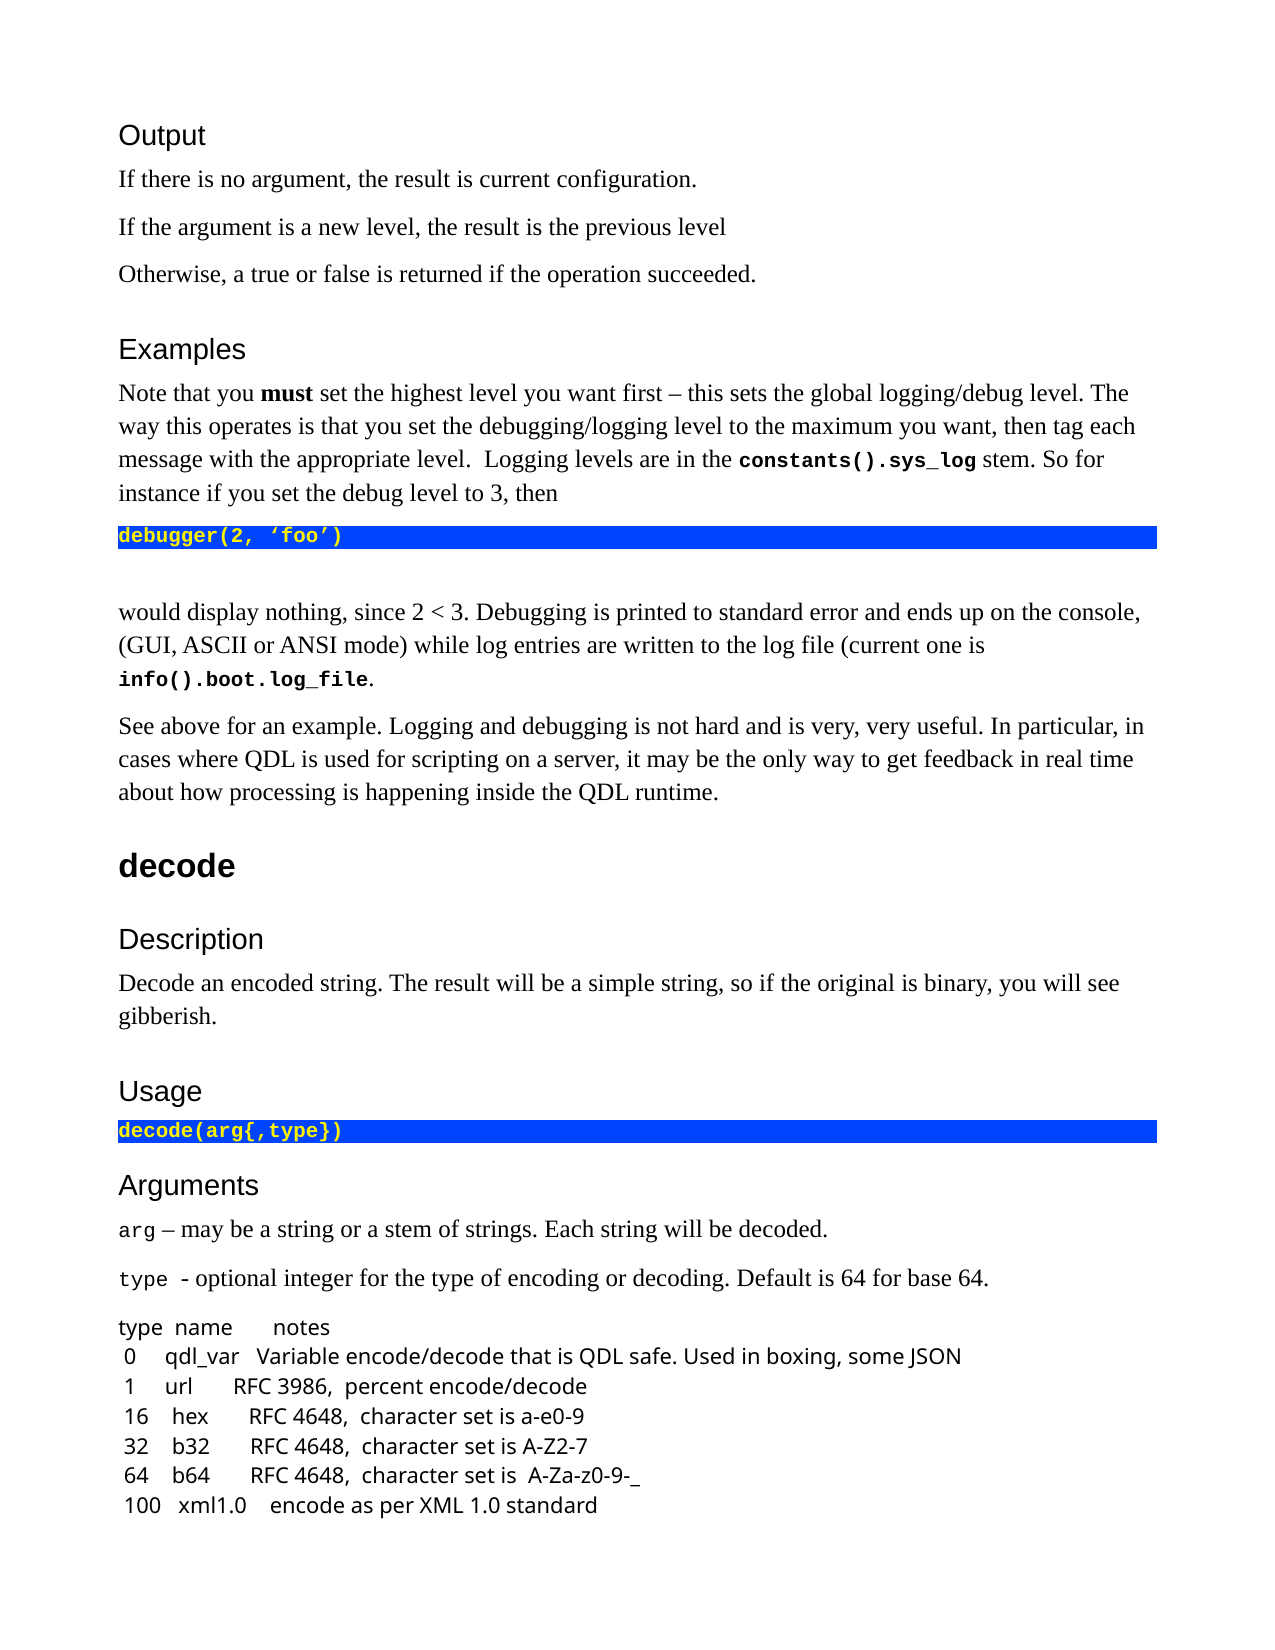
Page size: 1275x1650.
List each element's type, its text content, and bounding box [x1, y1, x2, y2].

subtitle Description [118, 922, 1157, 956]
text type name notes [118, 1311, 1157, 1341]
text decode(arg{,type}) [118, 1120, 1157, 1143]
text If there is no argument, the result is current configuration. [118, 164, 1157, 193]
text 32 b32 RFC 4648, character set is A-Z2-7 [118, 1431, 1157, 1460]
text 0 qdl_var Variable encode/decode that is QDL safe. Used in boxing, some JSON [118, 1341, 1157, 1371]
text If the argument is a new level, the result is the previous level [118, 212, 1157, 241]
text 100 xml1.0 encode as per XML 1.0 standard [118, 1490, 1157, 1520]
text debugger(2, ‘foo’) [118, 526, 1157, 549]
subtitle decode [118, 846, 1157, 884]
text arg – may be a string or a stem of strings. Each string will be decoded. [118, 1214, 1157, 1244]
subtitle Arguments [118, 1168, 1157, 1202]
text Decode an encoded string. The result will be a simple string, so if the original is binary, you will see gibberish. [118, 968, 1157, 1030]
text Note that you must set the highest level you want first – this sets the global logging/debug level. The way this operates is that you set the debugging/logging level to the maximum you want, then tag each message with the appropriate level. Logging levels are in the constants().sys_log stem. So for instance if you set the debug level to 3, then [118, 378, 1157, 507]
text See above for an example. Logging and debugging is not hard and is very, very useful. In particular, in cases where QDL is used for scripting on a server, it may be the only way to get feedback in real time about how processing is happening inside the QDL runtime. [118, 711, 1157, 806]
text Otherwise, a true or false is returned if the operation succeeded. [118, 259, 1157, 288]
text 16 hex RFC 4648, character set is a-e0-9 [118, 1401, 1157, 1431]
text would display nothing, since 2 < 3. Debugging is printed to standard error and ends up on the console, (GUI, ASCII or ANSI mode) while log entries are written to the log file (current one is info().boot.log_file. [118, 597, 1157, 692]
subtitle Output [118, 118, 1157, 152]
text type - optional integer for the type of encoding or decoding. Default is 64 for base 64. [118, 1263, 1157, 1292]
subtitle Examples [118, 332, 1157, 366]
subtitle Usage [118, 1074, 1157, 1107]
text 1 url RFC 3986, percent encode/decode [118, 1371, 1157, 1401]
text 64 b64 RFC 4648, character set is A-Za-z0-9-_ [118, 1460, 1157, 1490]
